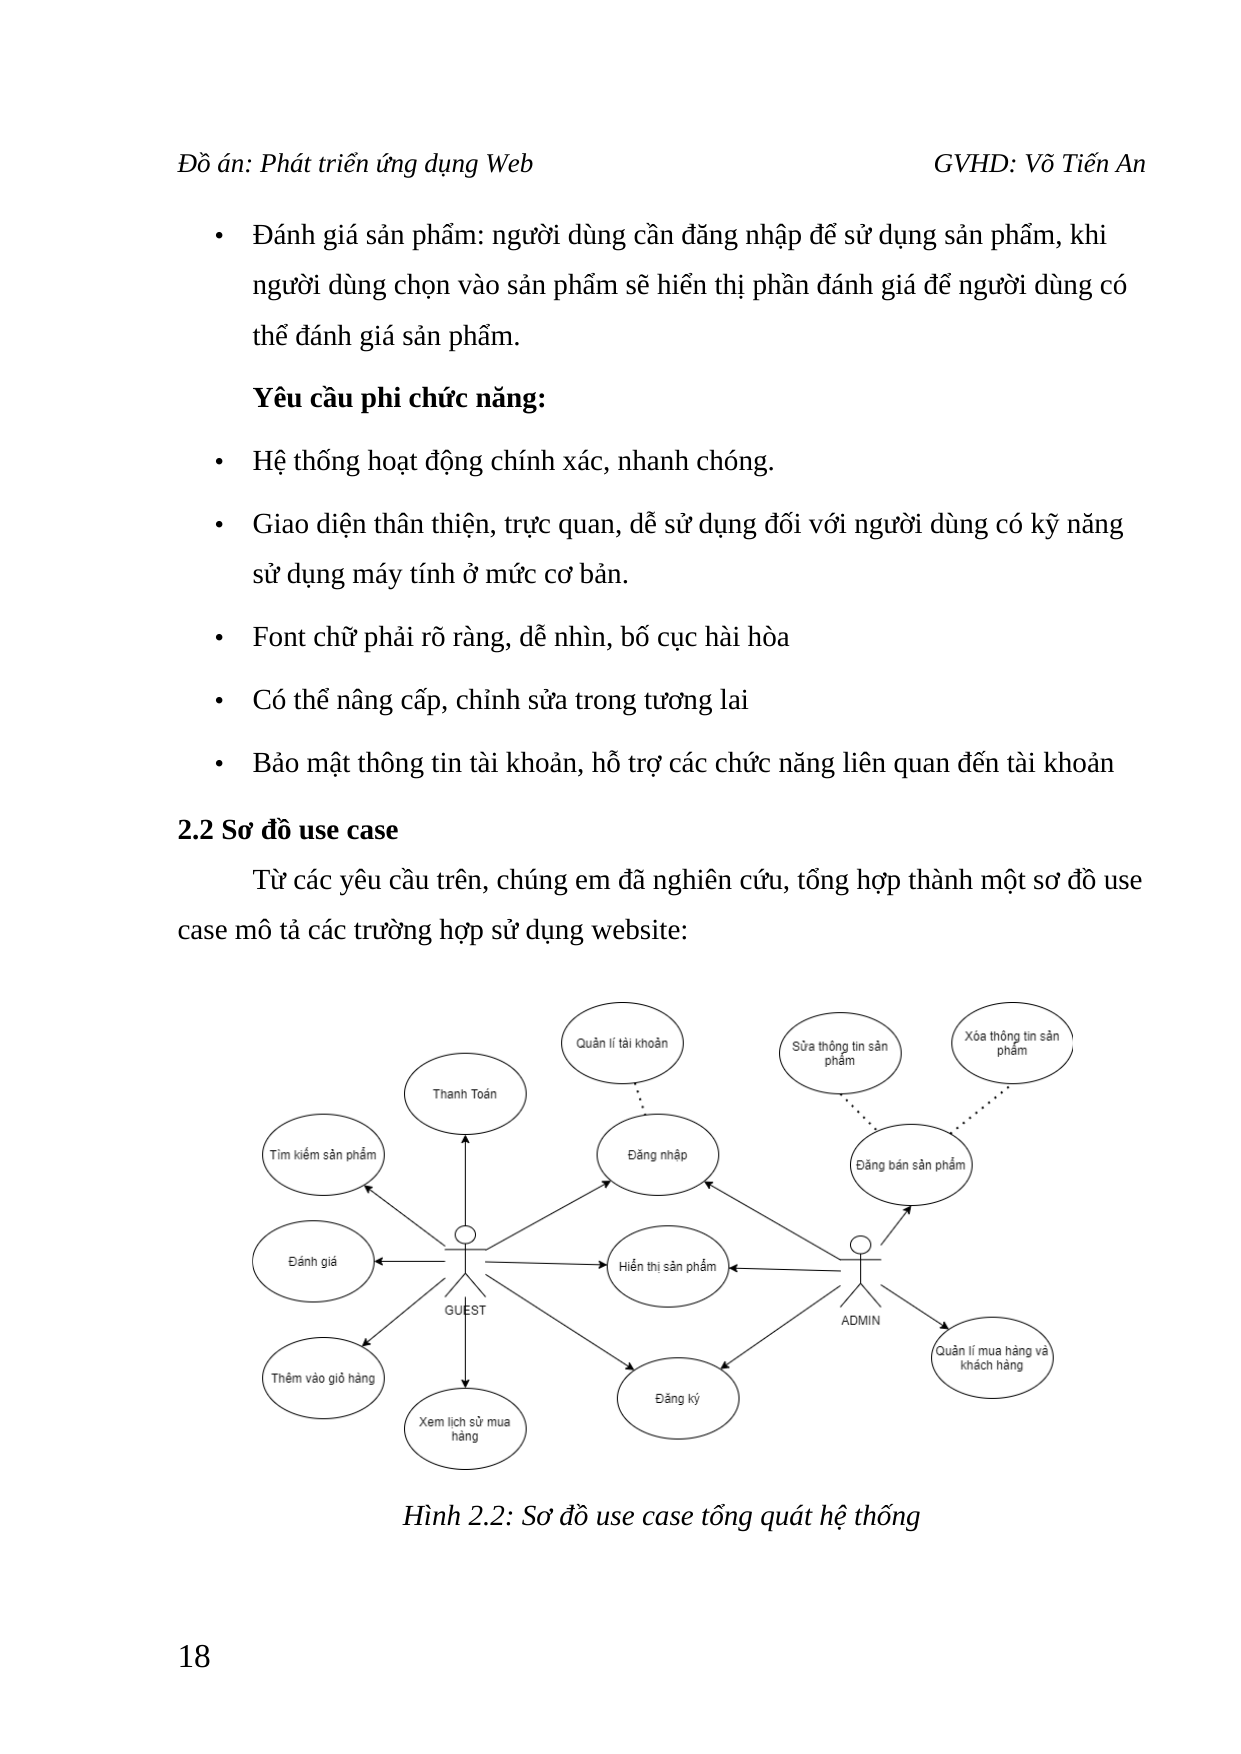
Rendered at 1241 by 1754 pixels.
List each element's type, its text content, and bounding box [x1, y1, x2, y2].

list Font chữ phải rõ ràng, dễ nhìn, bố cục hài hòa [215, 619, 1149, 653]
text Từ các yêu cầu trên, chúng em đã nghiên cứu, tổng hợp thành một sơ đồ use case mô tả các trường hợp sử dụng website: [177, 862, 1149, 946]
list Bảo mật thông tin tài khoản, hỗ trợ các chức năng liên quan đến tài khoản [215, 745, 1149, 778]
text Hình 2.2: Sơ đồ use case tổng quát hệ thống [177, 1498, 1149, 1532]
list Đánh giá sản phẩm: người dùng cần đăng nhập để sử dụng sản phẩm, khi người dùng chọn vào sản phẩm sẽ hiển thị phần đánh giá để người dùng có thể đánh giá sản phẩm. [215, 217, 1149, 351]
list Có thể nâng cấp, chỉnh sửa trong tương lai [215, 682, 1149, 716]
list Giao diện thân thiện, trực quan, dễ sử dụng đối với người dùng có kỹ năng sử dụng máy tính ở mức cơ bản. [215, 506, 1149, 590]
subtitle 2.2 Sơ đồ use case [177, 812, 1149, 845]
list Hệ thống hoạt động chính xác, nhanh chóng. [215, 443, 1149, 477]
text Yêu cầu phi chức năng: [177, 381, 1149, 414]
